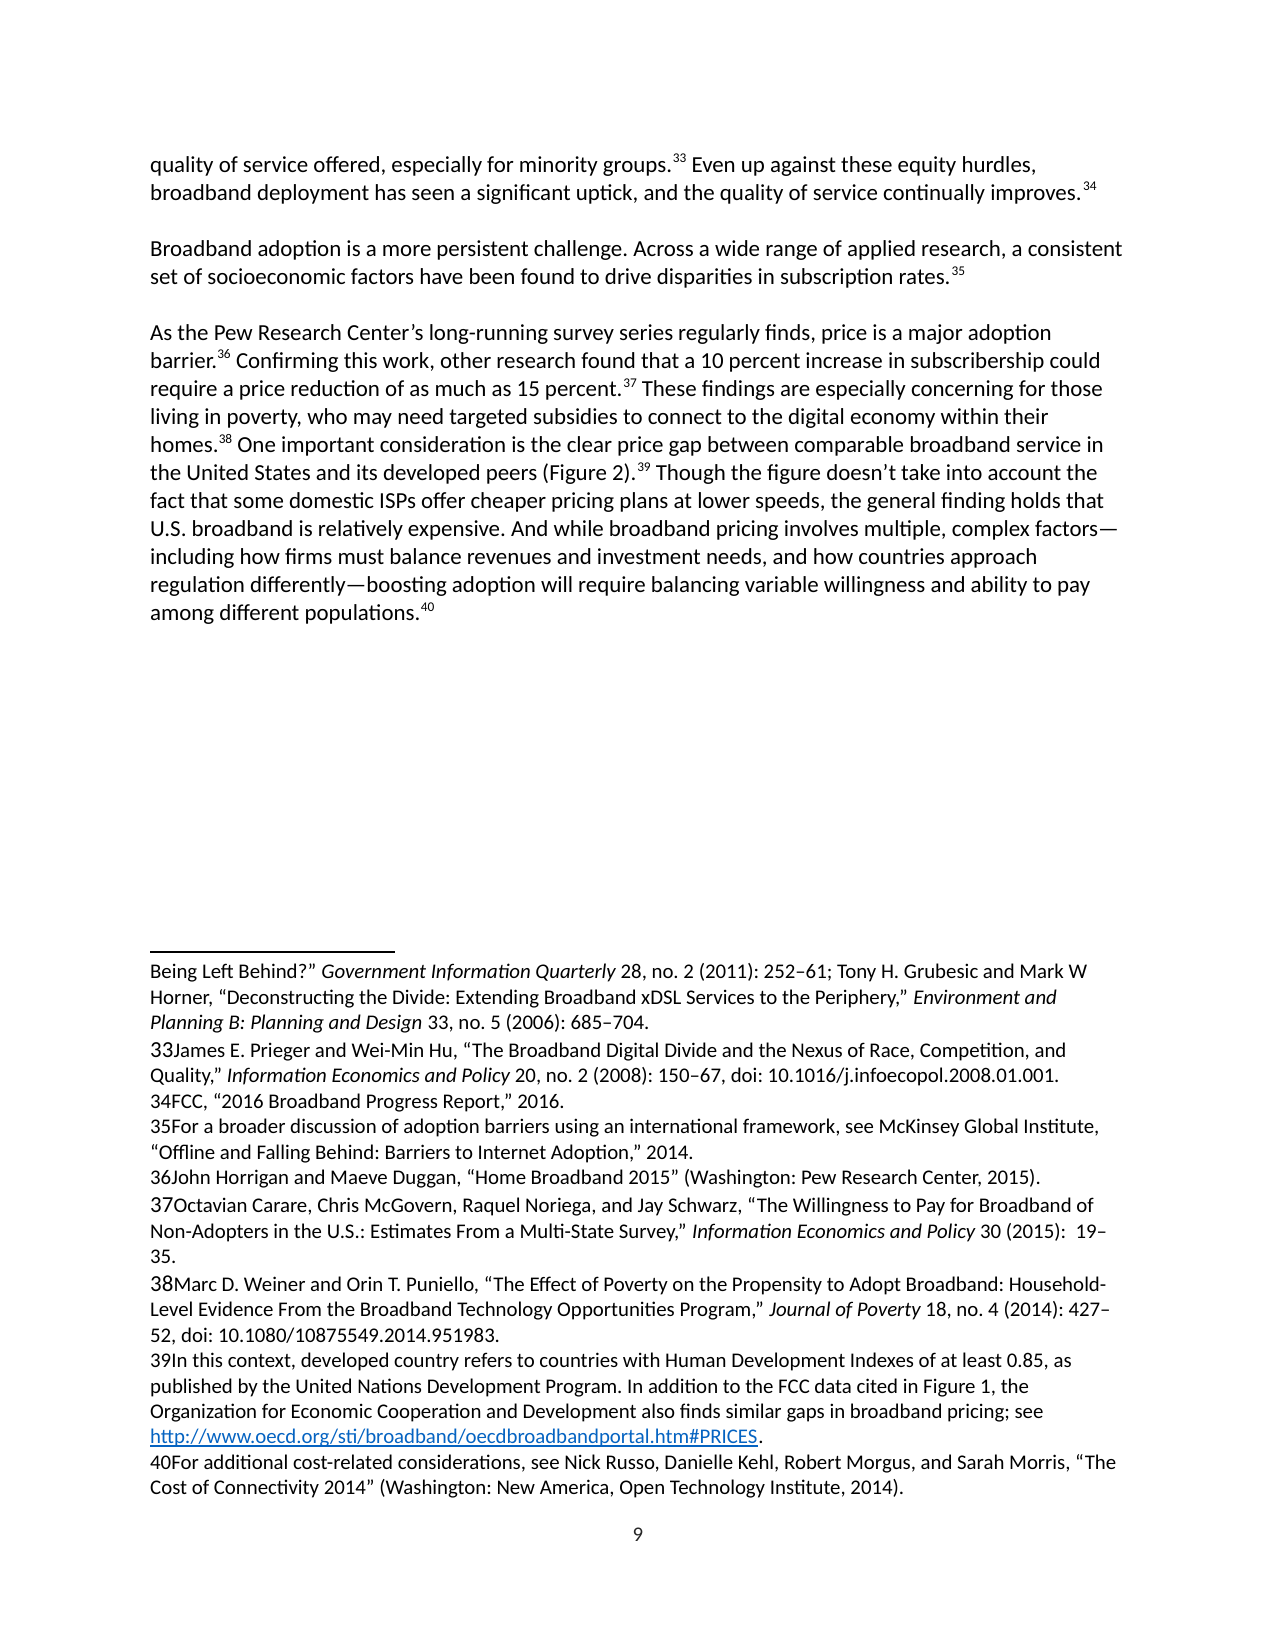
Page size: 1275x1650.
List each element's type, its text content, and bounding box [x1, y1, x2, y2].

text FCC, “2016 Broadband Progress Report,” 2016. [150, 1088, 1125, 1113]
text In this context, developed country refers to countries with Human Development Indexes of at least 0.85, as published by the United Nations Development Program. In addition to the FCC data cited in Figure 1, the Organization for Economic Cooperation and Development also finds similar gaps in broadband pricing; see http://www.oecd.org/sti/broadband/oecdbroadbandportal.htm#PRICES. [150, 1347, 1125, 1449]
text For additional cost-related considerations, see Nick Russo, Danielle Kehl, Robert Morgus, and Sarah Morris, “The Cost of Connectivity 2014” (Washington: New America, Open Technology Institute, 2014). [150, 1449, 1125, 1500]
text Octavian Carare, Chris McGovern, Raquel Noriega, and Jay Schwarz, “The Willingness to Pay for Broadband of Non-Adopters in the U.S.: Estimates From a Multi-State Survey,” Information Economics and Policy 30 (2015): 19–35. [150, 1190, 1125, 1269]
text Marc D. Weiner and Orin T. Puniello, “The Effect of Poverty on the Propensity to Adopt Broadband: Household-Level Evidence From the Broadband Technology Opportunities Program,” Journal of Poverty 18, no. 4 (2014): 427–52, doi: 10.1080/10875549.2014.951983. [150, 1269, 1125, 1347]
text As the Pew Research Center’s long-running survey series regularly finds, price is a major adoption barrier. Confirming this work, other research found that a 10 percent increase in subscribership could require a price reduction of as much as 15 percent. These findings are especially concerning for those living in poverty, who may need targeted subsidies to connect to the digital economy within their homes. One important consideration is the clear price gap between comparable broadband service in the United States and its developed peers (Figure 2). Though the figure doesn’t take into account the fact that some domestic ISPs offer cheaper pricing plans at lower speeds, the general finding holds that U.S. broadband is relatively expensive. And while broadband pricing involves multiple, complex factors—including how firms must balance revenues and investment needs, and how countries approach regulation differently—boosting adoption will require balancing variable willingness and ability to pay among different populations. [150, 318, 1125, 626]
text Broadband adoption is a more persistent challenge. Across a wide range of applied research, a consistent set of socioeconomic factors have been found to drive disparities in subscription rates. [150, 234, 1125, 290]
text John Horrigan and Maeve Duggan, “Home Broadband 2015” (Washington: Pew Research Center, 2015). [150, 1164, 1125, 1190]
text James E. Prieger and Wei-Min Hu, “The Broadband Digital Divide and the Nexus of Race, Competition, and Quality,” Information Economics and Policy 20, no. 2 (2008): 150–67, doi: 10.1016/j.infoecopol.2008.01.001. [150, 1035, 1125, 1088]
text For a broader discussion of adoption barriers using an international framework, see McKinsey Global Institute, “Offline and Falling Behind: Barriers to Internet Adoption,” 2014. [150, 1113, 1125, 1164]
text Being Left Behind?” Government Information Quarterly 28, no. 2 (2011): 252–61; Tony H. Grubesic and Mark W Horner, “Deconstructing the Divide: Extending Broadband xDSL Services to the Periphery,” Environment and Planning B: Planning and Design 33, no. 5 (2006): 685–704. [150, 958, 1125, 1035]
text quality of service offered, especially for minority groups. Even up against these equity hurdles, broadband deployment has seen a significant uptick, and the quality of service continually improves. [150, 150, 1125, 206]
